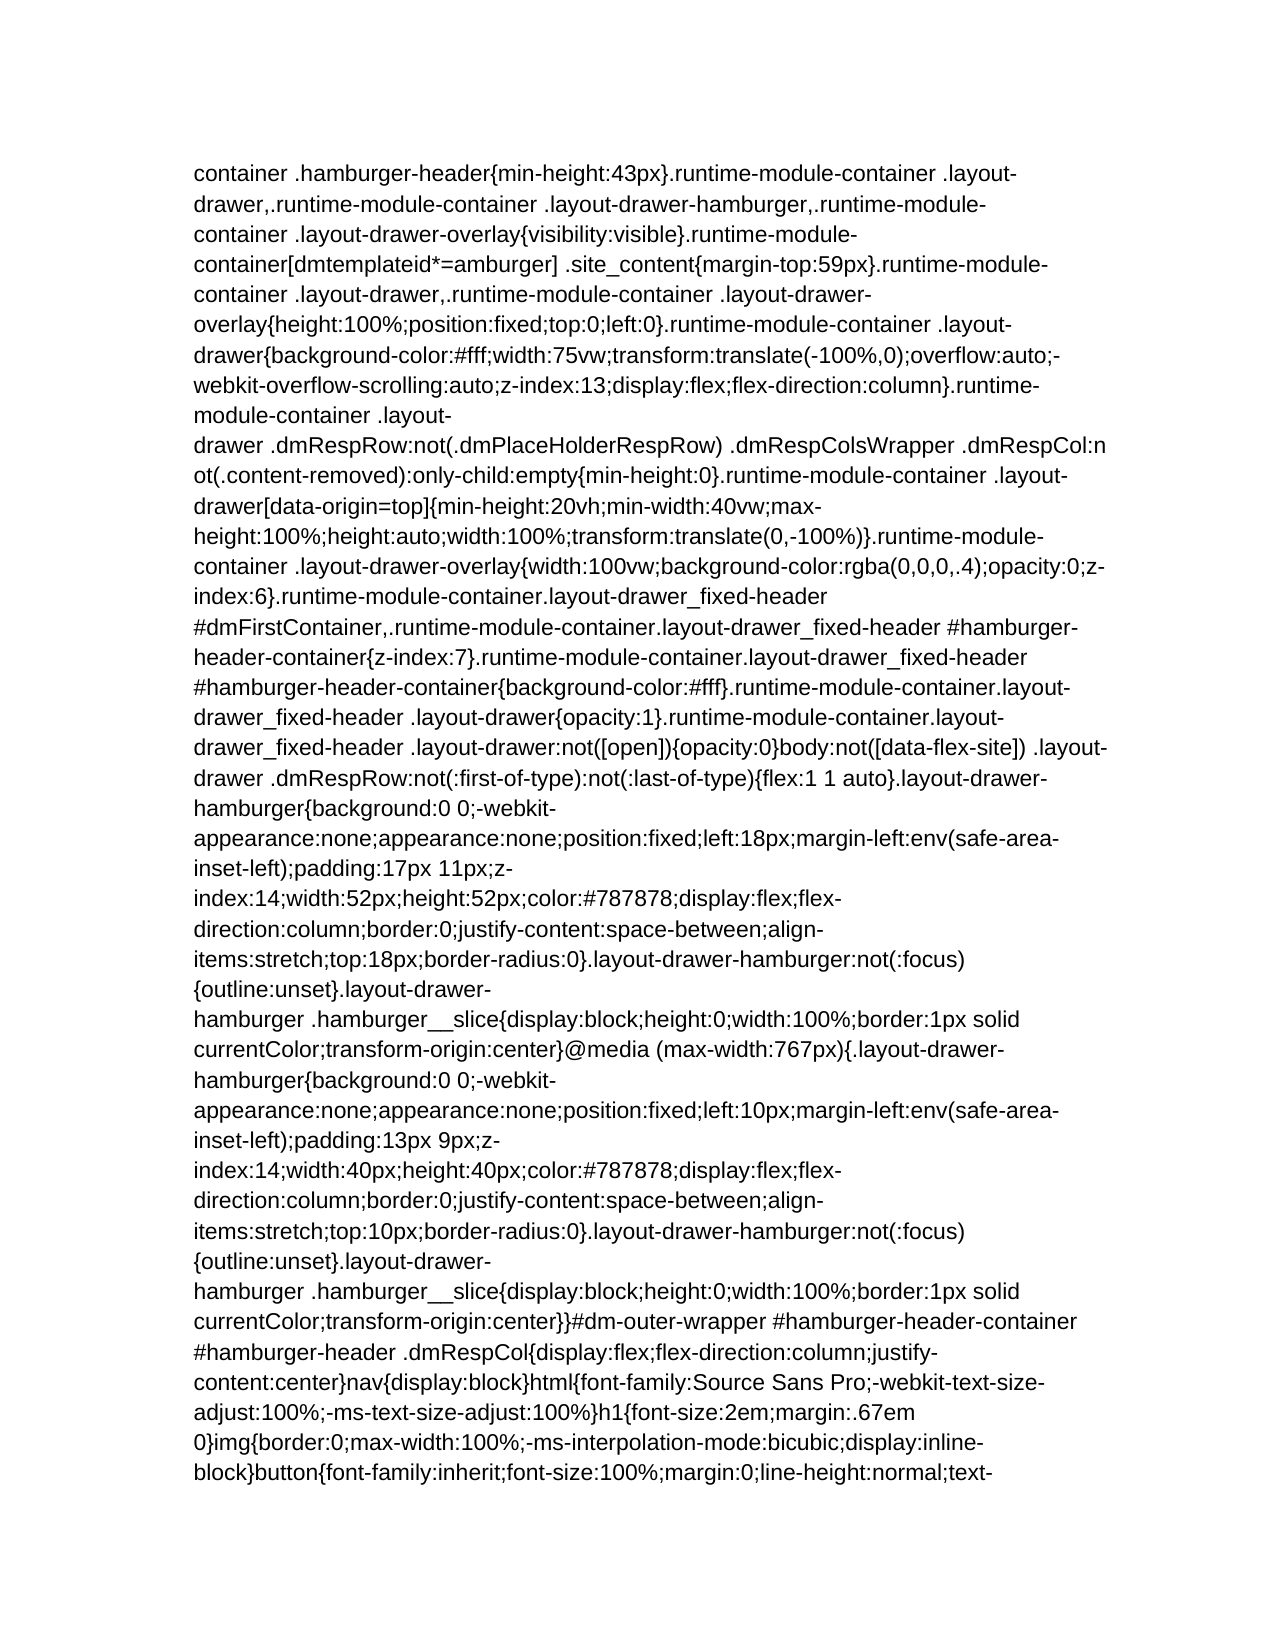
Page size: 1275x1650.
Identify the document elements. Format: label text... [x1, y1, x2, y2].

table_cell [150, 150, 183, 1496]
table_cell container .hamburger-header{min-height:43px}.runtime-module-container .layout-drawer,.runtime-module-container .layout-drawer-hamburger,.runtime-module-container .layout-drawer-overlay{visibility:visible}.runtime-module-container[dmtemplateid*=amburger] .site_content{margin-top:59px}.runtime-module-container .layout-drawer,.runtime-module-container .layout-drawer-overlay{height:100%;position:fixed;top:0;left:0}.runtime-module-container .layout-drawer{background-color:#fff;width:75vw;transform:translate(-100%,0);overflow:auto;-webkit-overflow-scrolling:auto;z-index:13;display:flex;flex-direction:column}.runtime-module-container .layout-drawer .dmRespRow:not(.dmPlaceHolderRespRow) .dmRespColsWrapper .dmRespCol:not(.content-removed):only-child:empty{min-height:0}.runtime-module-container .layout-drawer[data-origin=top]{min-height:20vh;min-width:40vw;max-height:100%;height:auto;width:100%;transform:translate(0,-100%)}.runtime-module-container .layout-drawer-overlay{width:100vw;background-color:rgba(0,0,0,.4);opacity:0;z-index:6}.runtime-module-container.layout-drawer_fixed-header #dmFirstContainer,.runtime-module-container.layout-drawer_fixed-header #hamburger-header-container{z-index:7}.runtime-module-container.layout-drawer_fixed-header #hamburger-header-container{background-color:#fff}.runtime-module-container.layout-drawer_fixed-header .layout-drawer{opacity:1}.runtime-module-container.layout-drawer_fixed-header .layout-drawer:not([open]){opacity:0}body:not([data-flex-site]) .layout-drawer .dmRespRow:not(:first-of-type):not(:last-of-type){flex:1 1 auto}.layout-drawer-hamburger{background:0 0;-webkit-appearance:none;appearance:none;position:fixed;left:18px;margin-left:env(safe-area-inset-left);padding:17px 11px;z-index:14;width:52px;height:52px;color:#787878;display:flex;flex-direction:column;border:0;justify-content:space-between;align-items:stretch;top:18px;border-radius:0}.layout-drawer-hamburger:not(:focus){outline:unset}.layout-drawer-hamburger .hamburger__slice{display:block;height:0;width:100%;border:1px solid currentColor;transform-origin:center}@media (max-width:767px){.layout-drawer-hamburger{background:0 0;-webkit-appearance:none;appearance:none;position:fixed;left:10px;margin-left:env(safe-area-inset-left);padding:13px 9px;z-index:14;width:40px;height:40px;color:#787878;display:flex;flex-direction:column;border:0;justify-content:space-between;align-items:stretch;top:10px;border-radius:0}.layout-drawer-hamburger:not(:focus){outline:unset}.layout-drawer-hamburger .hamburger__slice{display:block;height:0;width:100%;border:1px solid currentColor;transform-origin:center}}#dm-outer-wrapper #hamburger-header-container #hamburger-header .dmRespCol{display:flex;flex-direction:column;justify-content:center}nav{display:block}html{font-family:Source Sans Pro;-webkit-text-size-adjust:100%;-ms-text-size-adjust:100%}h1{font-size:2em;margin:.67em 0}img{border:0;max-width:100%;-ms-interpolation-mode:bicubic;display:inline-block}button{font-family:inherit;font-size:100%;margin:0;line-height:normal;text- [183, 150, 1125, 1496]
